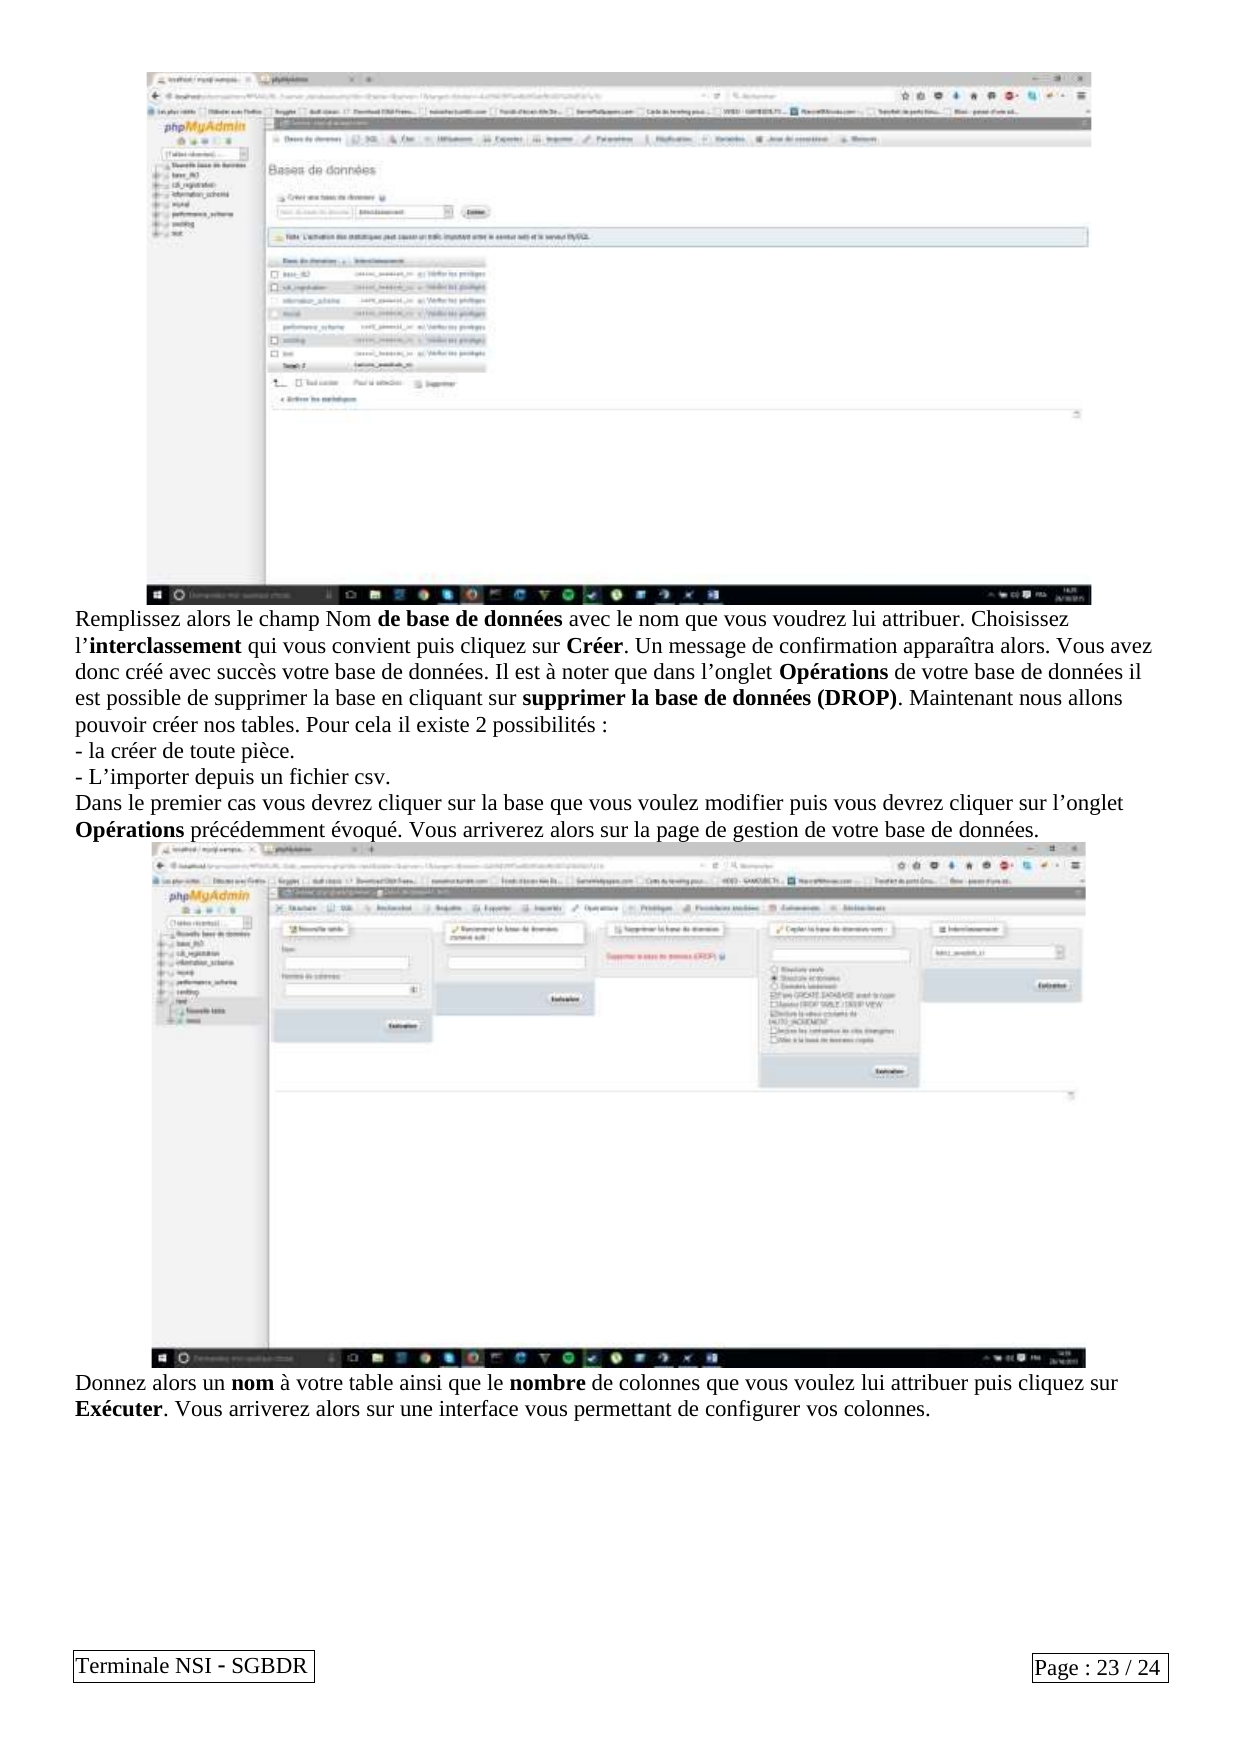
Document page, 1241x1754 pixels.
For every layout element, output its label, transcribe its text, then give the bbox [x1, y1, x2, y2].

text Donnez alors un nom à votre table ainsi que le nombre de colonnes que vous voulez lui attribuer puis cliquez sur [75, 1369, 1188, 1396]
text Exécuter. Vous arriverez alors sur une interface vous permettant de configurer vos colonnes. [75, 1396, 1188, 1422]
list la créer de toute pièce. [75, 737, 1188, 763]
picture [151, 842, 1086, 1368]
text Dans le premier cas vous devrez cliquer sur la base que vous voulez modifier puis vous devrez cliquer sur l’onglet [75, 790, 1188, 816]
text Opérations précédemment évoqué. Vous arriverez alors sur la page de gestion de votre base de données. [75, 816, 1188, 842]
list L’importer depuis un fichier csv. [75, 763, 1188, 790]
text Remplissez alors le champ Nom de base de données avec le nom que vous voudrez lui attribuer. Choisissez l’interclassement qui vous convient puis cliquez sur Créer. Un message de confirmation apparaîtra alors. Vous avez donc créé avec succès votre base de données. Il est à noter que dans l’onglet Opérations de votre base de données il est possible de supprimer la base en cliquant sur supprimer la base de données (DROP). Maintenant nous allons pouvoir créer nos tables. Pour cela il existe 2 possibilités : [75, 605, 1154, 737]
picture [146, 72, 1092, 605]
